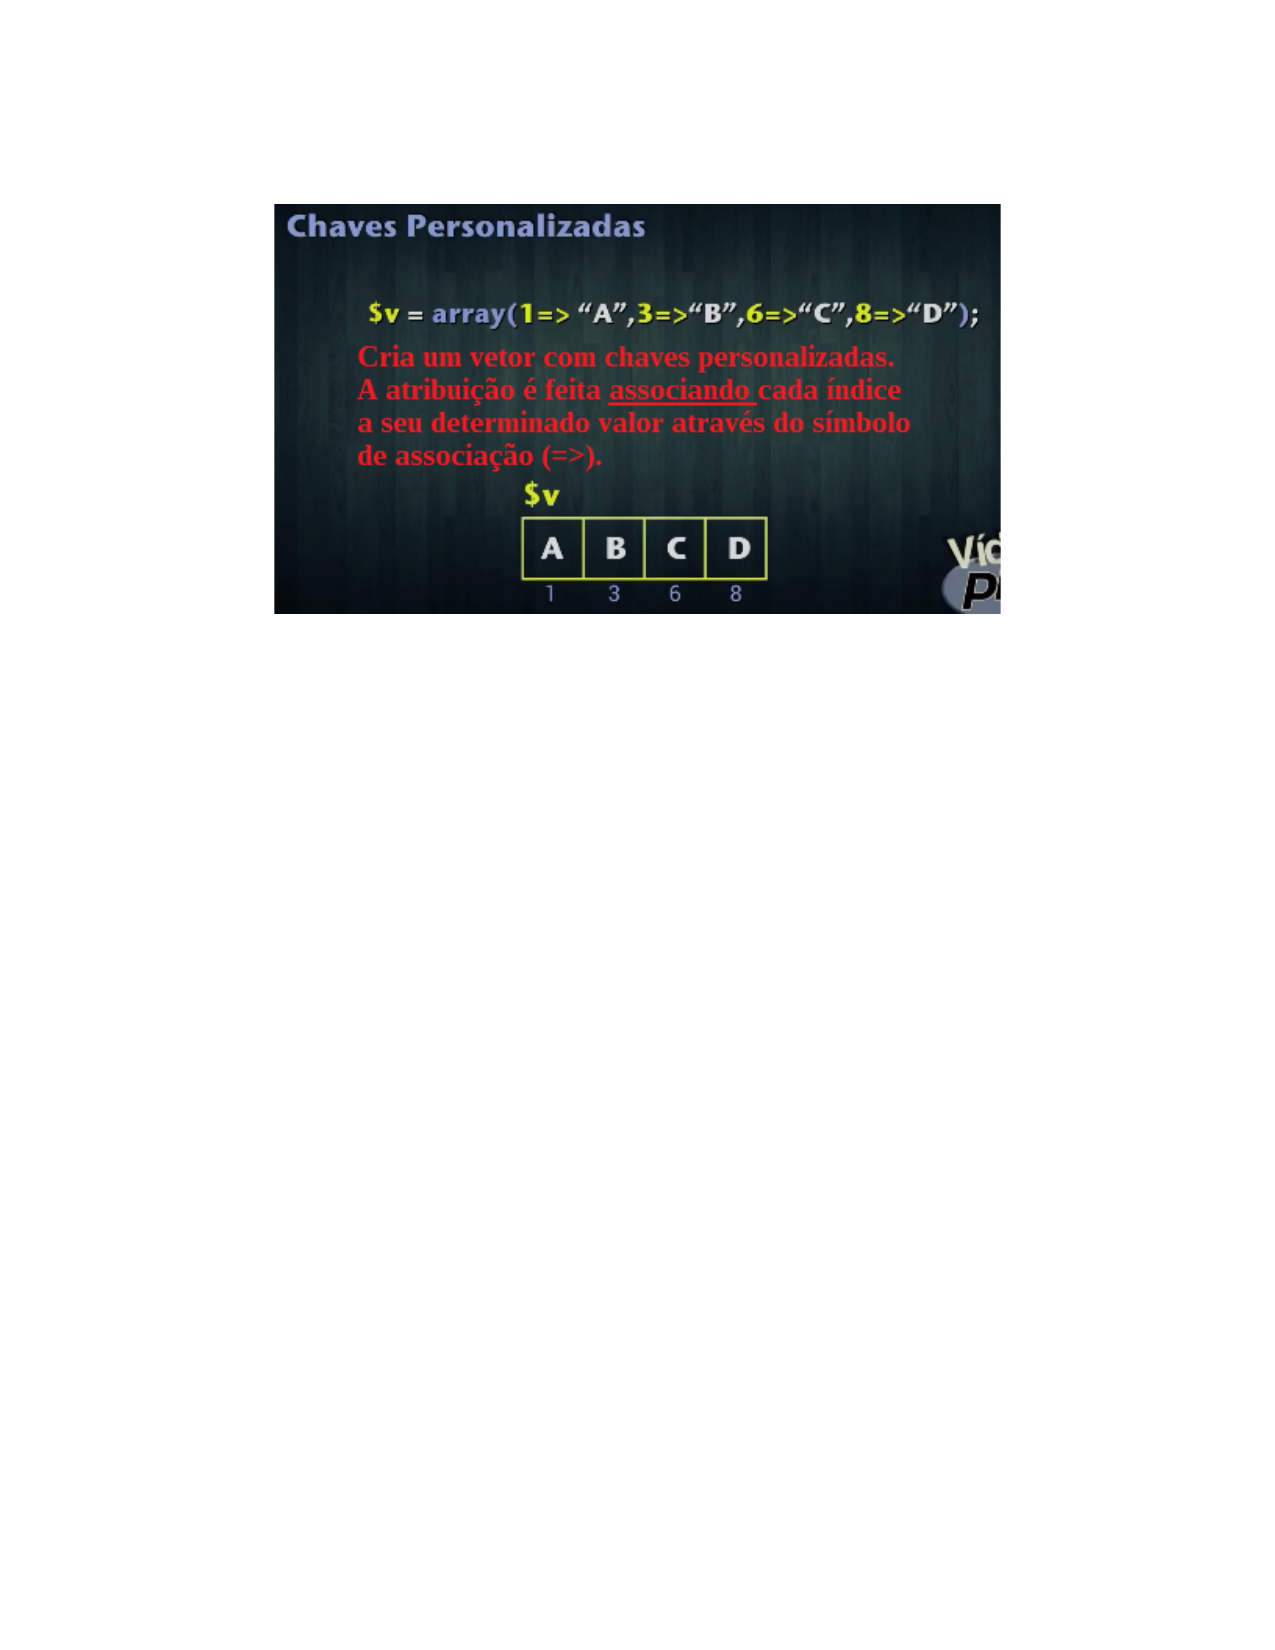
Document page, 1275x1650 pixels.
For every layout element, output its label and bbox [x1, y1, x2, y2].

picture [274, 204, 1001, 614]
